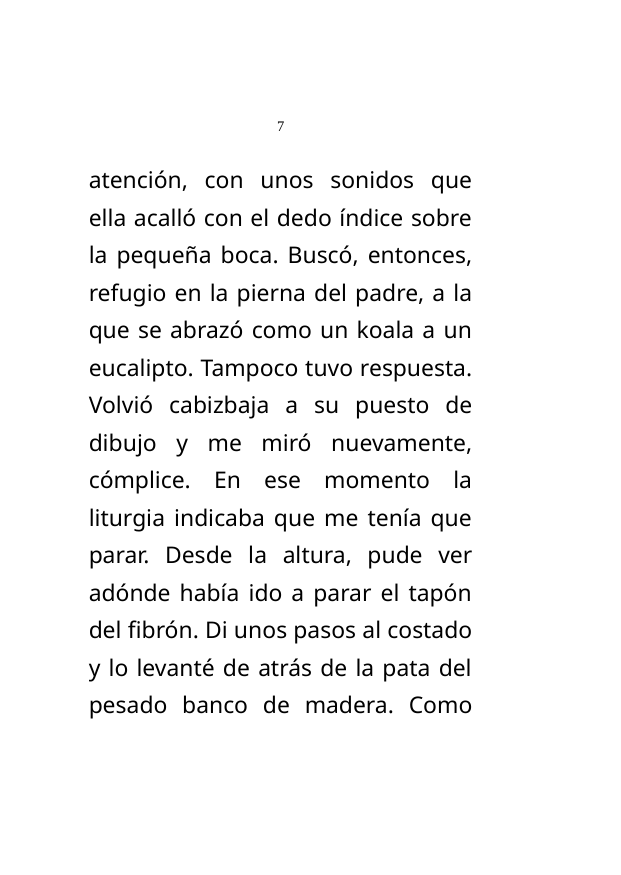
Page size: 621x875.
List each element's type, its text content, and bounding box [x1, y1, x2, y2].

text atención, con unos sonidos que ella acalló con el dedo índice sobre la pequeña boca. Buscó, entonces, refugio en la pierna del padre, a la que se abrazó como un koala a un eucalipto. Tampoco tuvo respuesta. Volvió cabizbaja a su puesto de dibujo y me miró nuevamente, cómplice. En ese momento la liturgia indicaba que me tenía que parar. Desde la altura, pude ver adónde había ido a parar el tapón del fibrón. Di unos pasos al costado y lo levanté de atrás de la pata del pesado banco de madera. Como [88, 164, 472, 721]
